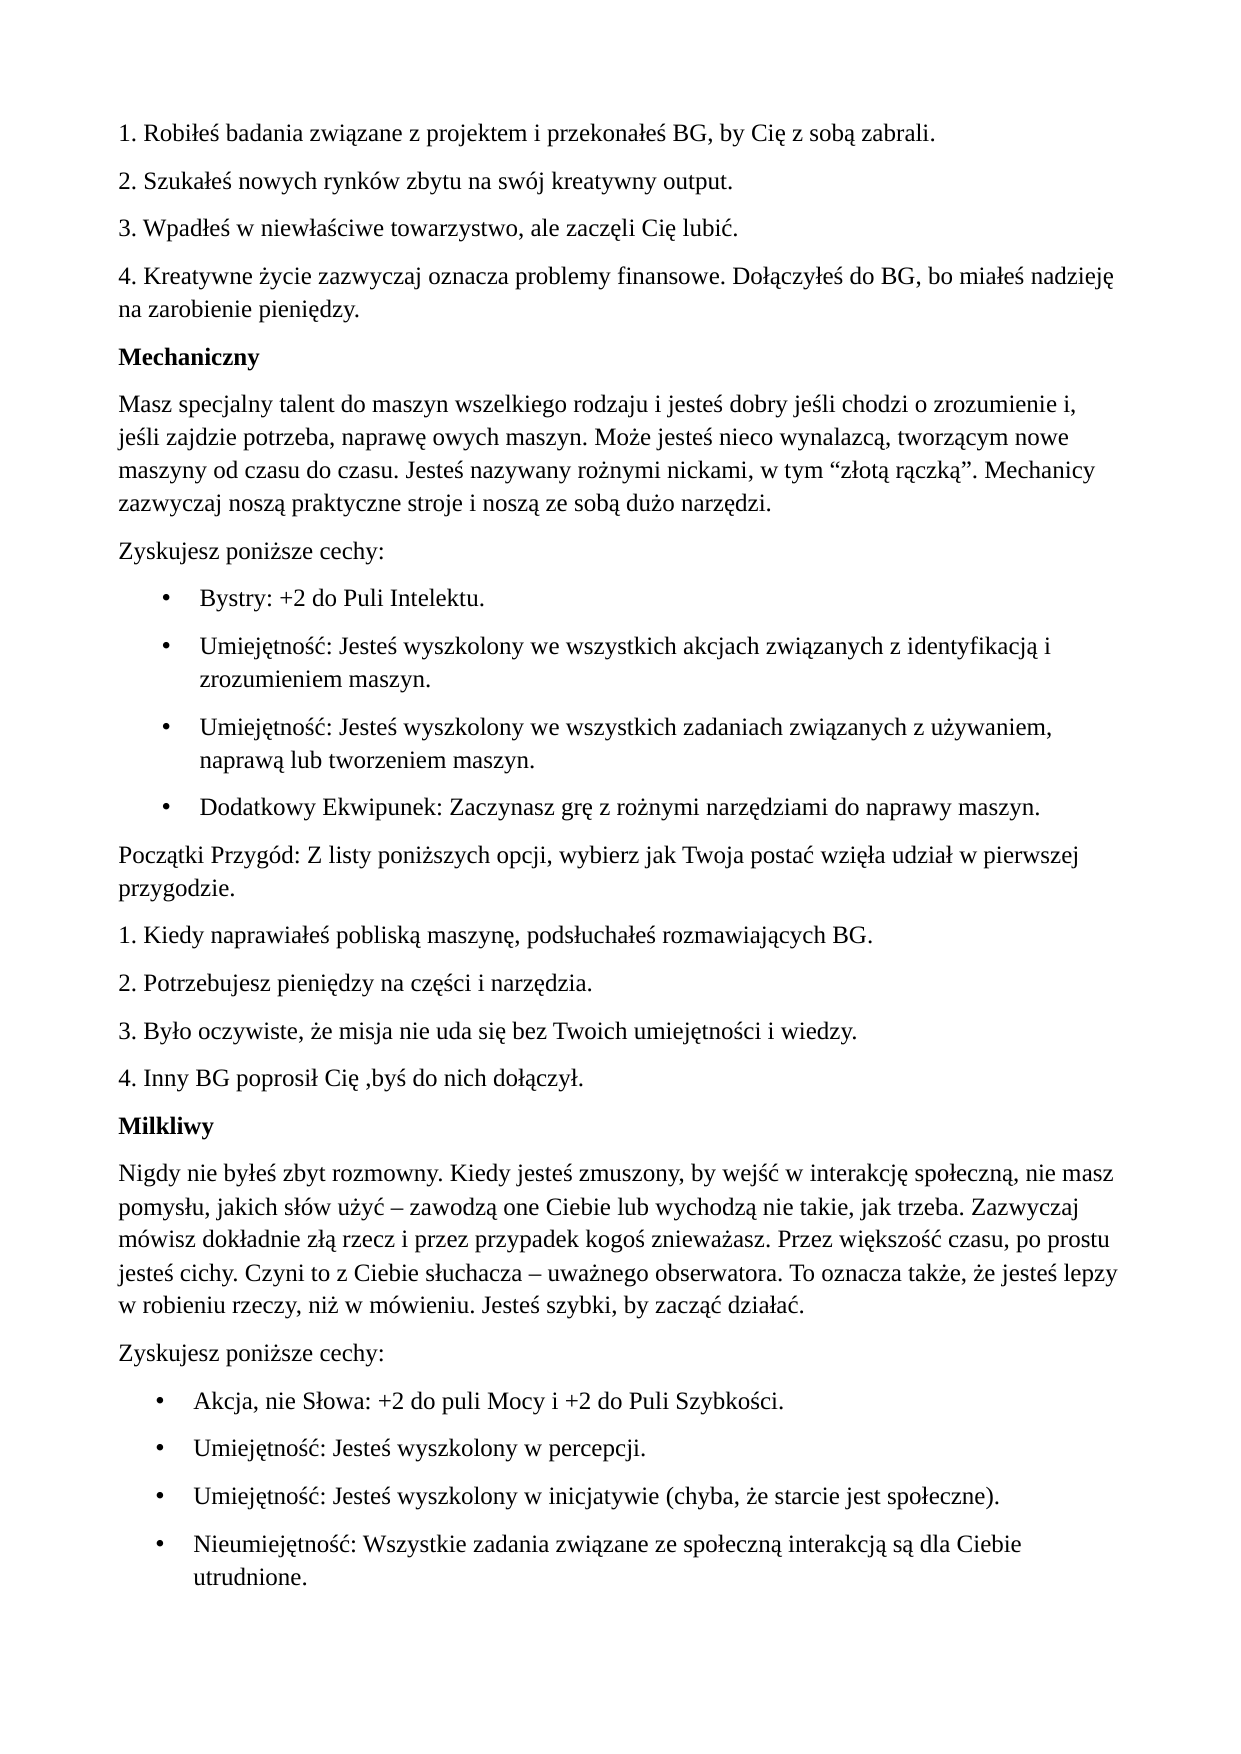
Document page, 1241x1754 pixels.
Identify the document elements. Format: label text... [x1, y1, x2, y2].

text Zyskujesz poniższe cechy: [118, 1338, 1122, 1367]
text 2. Potrzebujesz pieniędzy na części i narzędzia. [118, 968, 1122, 997]
list Bystry: +2 do Puli Intelektu. [162, 583, 1122, 612]
text 1. Robiłeś badania związane z projektem i przekonałeś BG, by Cię z sobą zabrali. [118, 118, 1122, 147]
list Nieumiejętność: Wszystkie zadania związane ze społeczną interakcją są dla Ciebie utrudnione. [156, 1529, 1122, 1590]
list Dodatkowy Ekwipunek: Zaczynasz grę z rożnymi narzędziami do naprawy maszyn. [162, 792, 1122, 821]
list Umiejętność: Jesteś wyszkolony w inicjatywie (chyba, że starcie jest społeczne). [156, 1481, 1122, 1510]
text 1. Kiedy naprawiałeś pobliską maszynę, podsłuchałeś rozmawiających BG. [118, 921, 1122, 949]
text 3. Wpadłeś w niewłaściwe towarzystwo, ale zaczęli Cię lubić. [118, 213, 1122, 242]
text Mechaniczny [118, 342, 1122, 370]
text Milkliwy [118, 1111, 1122, 1140]
text 3. Było oczywiste, że misja nie uda się bez Twoich umiejętności i wiedzy. [118, 1016, 1122, 1044]
text Zyskujesz poniższe cechy: [118, 536, 1122, 564]
text 4. Inny BG poprosił Cię ,byś do nich dołączył. [118, 1063, 1122, 1092]
list Umiejętność: Jesteś wyszkolony w percepcji. [156, 1433, 1122, 1462]
text 4. Kreatywne życie zazwyczaj oznacza problemy finansowe. Dołączyłeś do BG, bo miałeś nadzieję na zarobienie pieniędzy. [118, 261, 1122, 323]
list Akcja, nie Słowa: +2 do puli Mocy i +2 do Puli Szybkości. [156, 1386, 1122, 1414]
list Umiejętność: Jesteś wyszkolony we wszystkich zadaniach związanych z używaniem, naprawą lub tworzeniem maszyn. [162, 712, 1122, 773]
text Masz specjalny talent do maszyn wszelkiego rodzaju i jesteś dobry jeśli chodzi o zrozumienie i, jeśli zajdzie potrzeba, naprawę owych maszyn. Może jesteś nieco wynalazcą, tworzącym nowe maszyny od czasu do czasu. Jesteś nazywany rożnymi nickami, w tym “złotą rączką”. Mechanicy zazwyczaj noszą praktyczne stroje i noszą ze sobą dużo narzędzi. [118, 389, 1122, 517]
list Umiejętność: Jesteś wyszkolony we wszystkich akcjach związanych z identyfikacją i zrozumieniem maszyn. [162, 631, 1122, 693]
text Początki Przygód: Z listy poniższych opcji, wybierz jak Twoja postać wzięła udział w pierwszej przygodzie. [118, 840, 1122, 902]
text Nigdy nie byłeś zbyt rozmowny. Kiedy jesteś zmuszony, by wejść w interakcję społeczną, nie masz pomysłu, jakich słów użyć – zawodzą one Ciebie lub wychodzą nie takie, jak trzeba. Zazwyczaj mówisz dokładnie złą rzecz i przez przypadek kogoś znieważasz. Przez większość czasu, po prostu jesteś cichy. Czyni to z Ciebie słuchacza – uważnego obserwatora. To oznacza także, że jesteś lepzy w robieniu rzeczy, niż w mówieniu. Jesteś szybki, by zacząć działać. [118, 1158, 1122, 1319]
text 2. Szukałeś nowych rynków zbytu na swój kreatywny output. [118, 166, 1122, 194]
